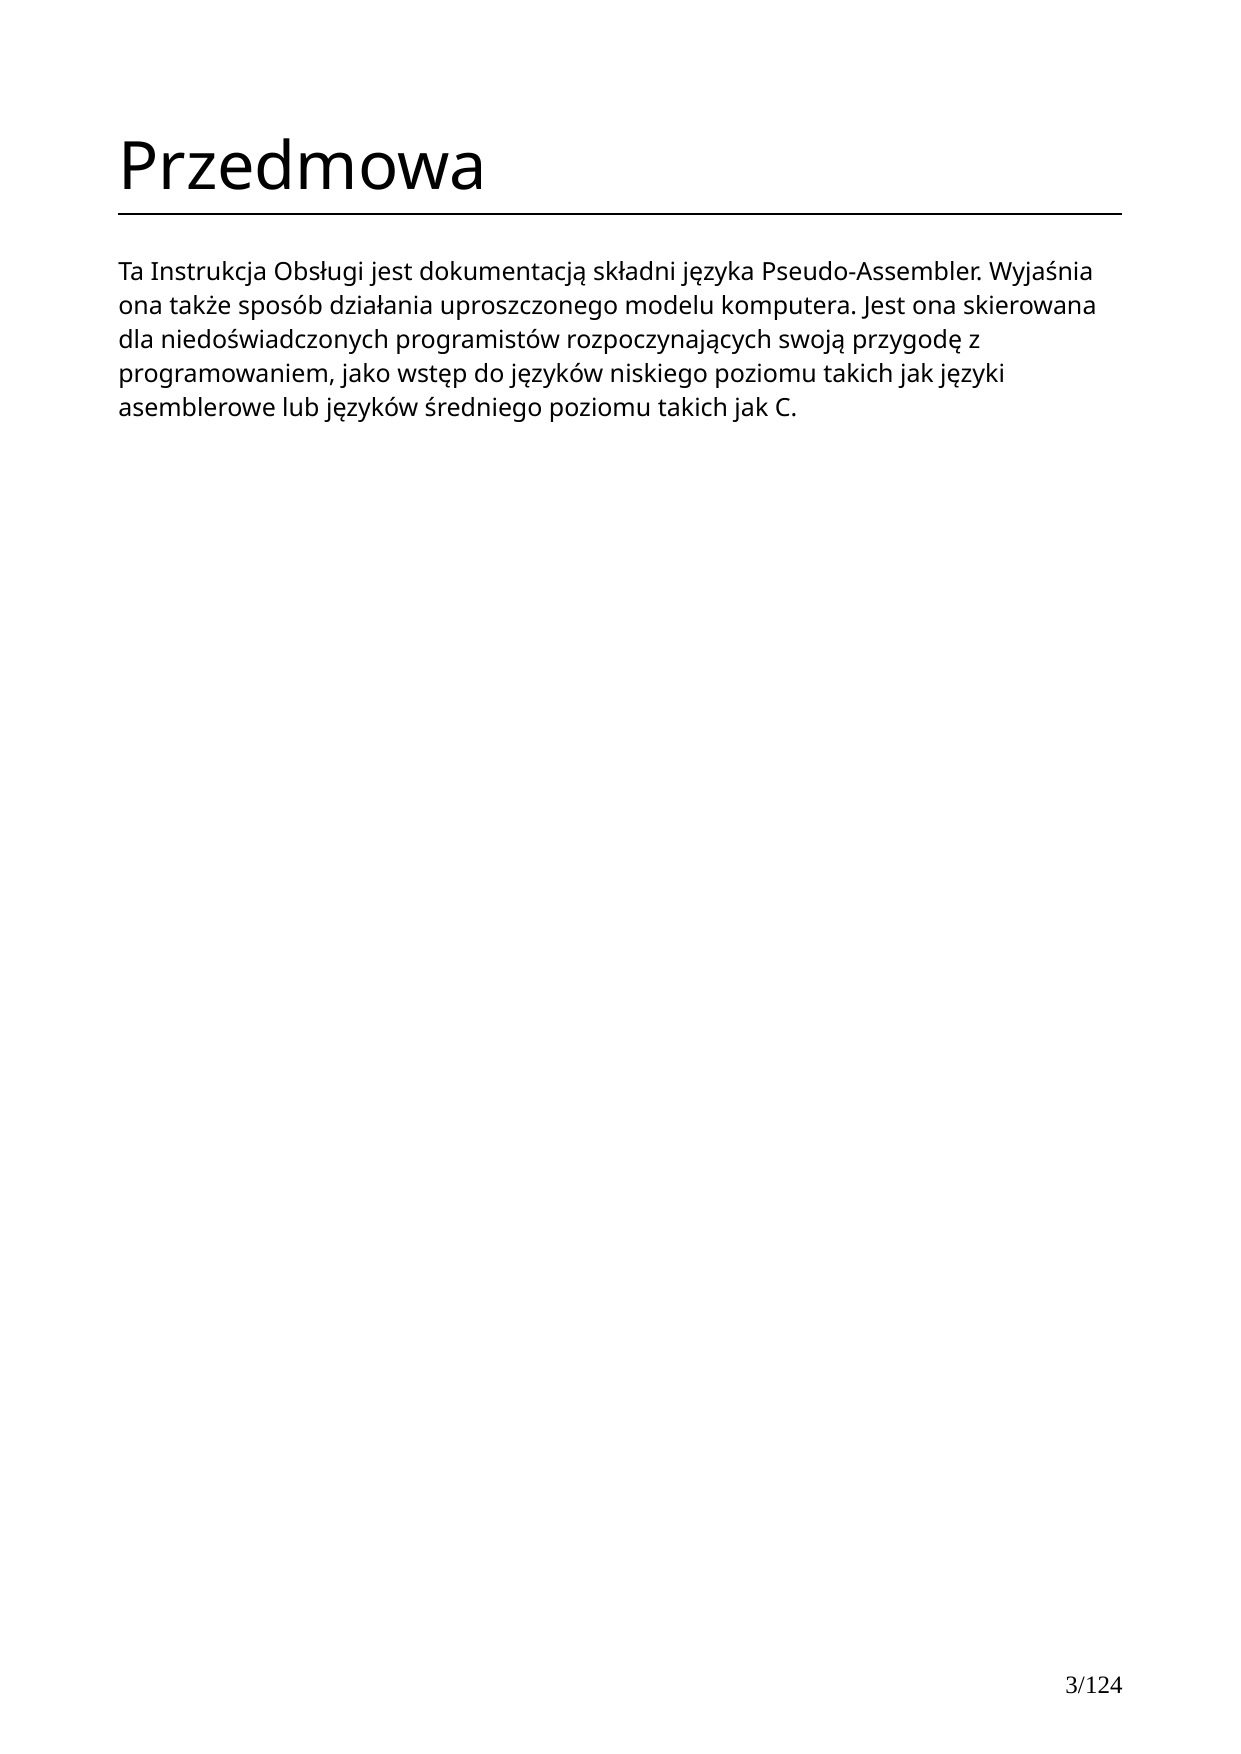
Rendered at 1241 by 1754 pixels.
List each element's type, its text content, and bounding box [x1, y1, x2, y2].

text Przedmowa [118, 118, 1122, 213]
text Ta Instrukcja Obsługi jest dokumentacją składni języka Pseudo-Assembler. Wyjaśnia ona także sposób działania uproszczonego modelu komputera. Jest ona skierowana dla niedoświadczonych programistów rozpoczynających swoją przygodę z programowaniem, jako wstęp do języków niskiego poziomu takich jak języki asemblerowe lub języków średniego poziomu takich jak C. [118, 254, 1122, 428]
